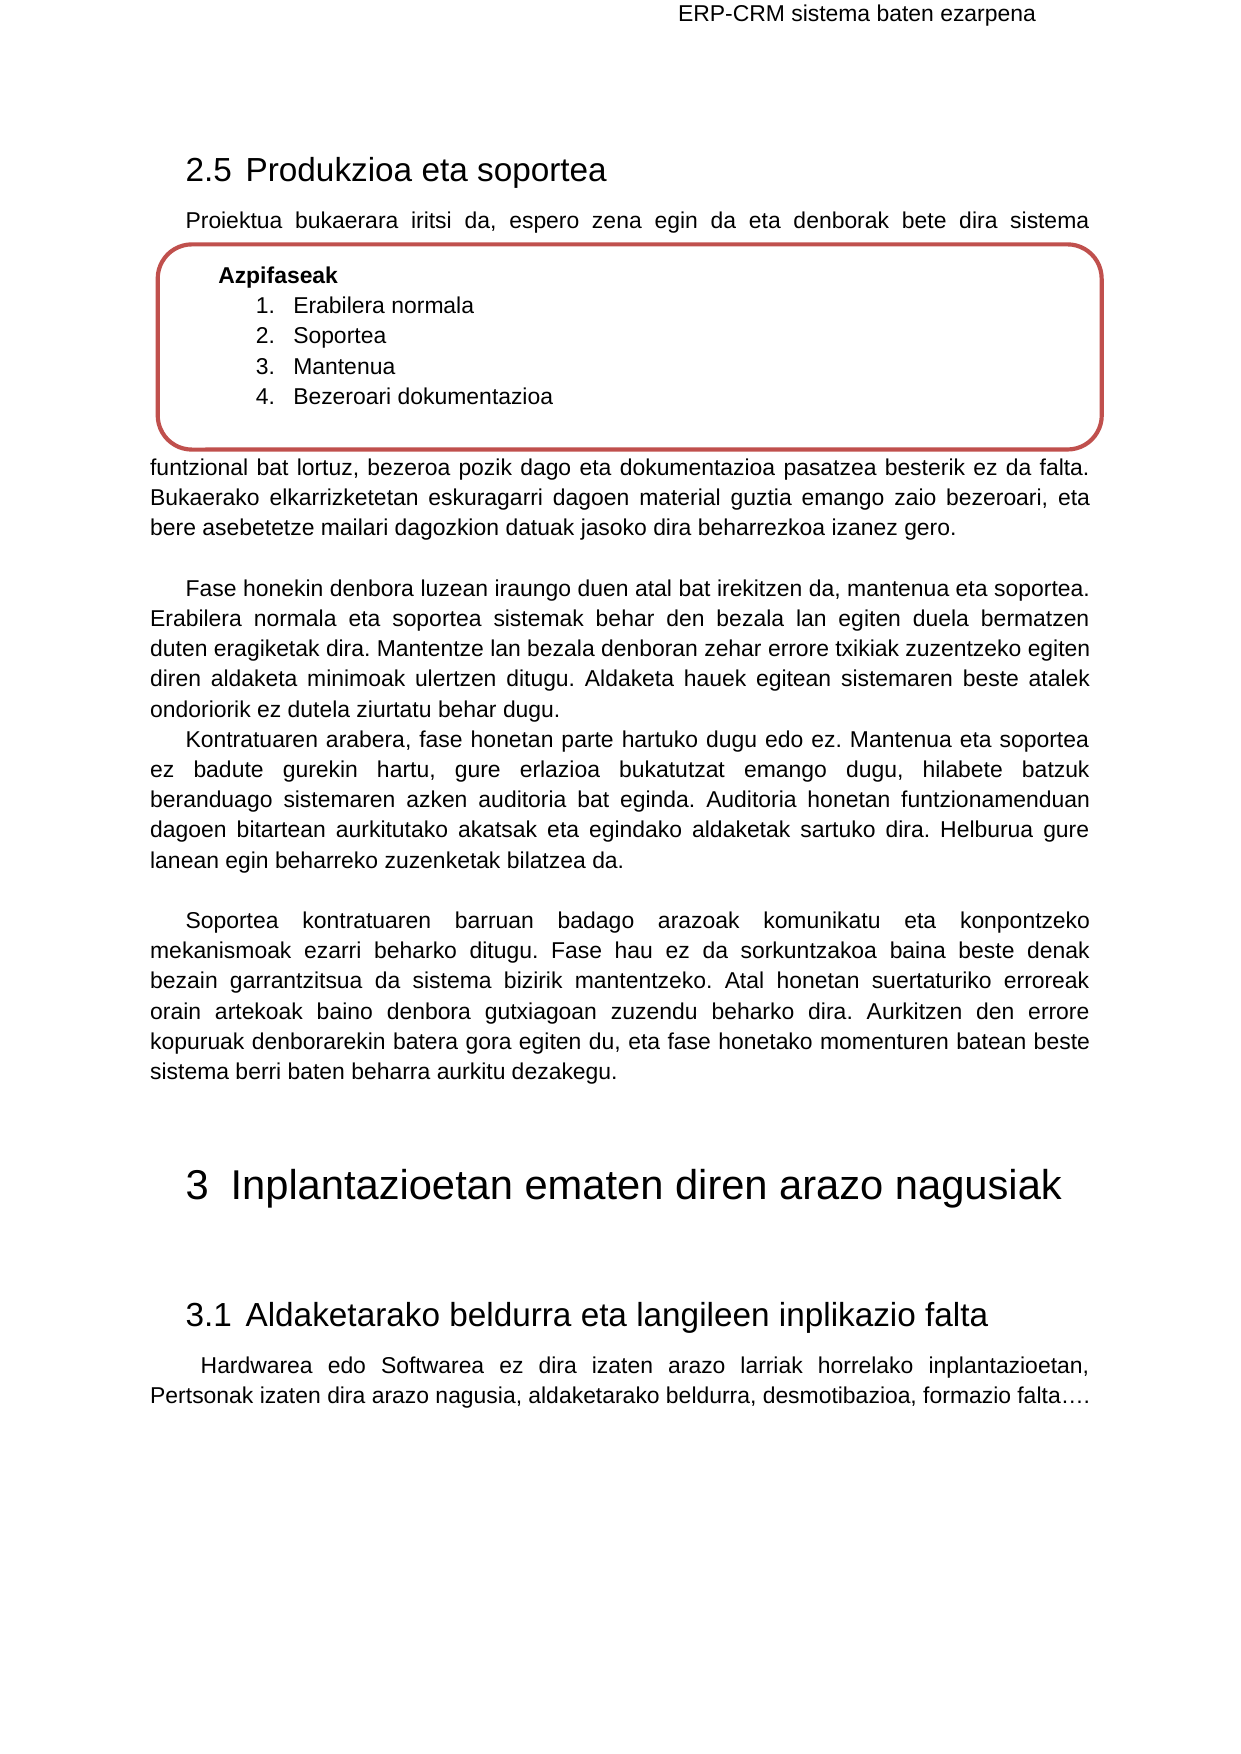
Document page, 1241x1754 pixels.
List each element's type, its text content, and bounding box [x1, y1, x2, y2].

list Soportea [256, 322, 1077, 349]
subtitle Produkzioa eta soportea [185, 150, 1090, 188]
subtitle Inplantazioetan ematen diren arazo nagusiak [185, 1160, 1090, 1208]
text Proiektua bukaerara iritsi da, espero zena egin da eta denborak bete dira sistema funtzional bat lortuz, bezeroa pozik dago eta dokumentazioa pasatzea besterik ez da falta. Bukaerako elkarrizketetan eskuragarri dagoen material guztia emango zaio bezeroari, eta bere asebetetze mailari dagozkion datuak jasoko dira beharrezkoa izanez gero. [150, 207, 1090, 541]
text Azpifaseak [183, 262, 1077, 288]
text Hardwarea edo Softwarea ez dira izaten arazo larriak horrelako inplantazioetan, Pertsonak izaten dira arazo nagusia, aldaketarako beldurra, desmotibazioa, formazio falta…. [150, 1352, 1090, 1409]
list Bezeroari dokumentazioa [256, 383, 1077, 409]
list Erabilera normala [256, 292, 1077, 318]
text Kontratuaren arabera, fase honetan parte hartuko dugu edo ez. Mantenua eta soportea ez badute gurekin hartu, gure erlazioa bukatutzat emango dugu, hilabete batzuk beranduago sistemaren azken auditoria bat eginda. Auditoria honetan funtzionamenduan dagoen bitartean aurkitutako akatsak eta egindako aldaketak sartuko dira. Helburua gure lanean egin beharreko zuzenketak bilatzea da. [150, 726, 1090, 873]
text Soportea kontratuaren barruan badago arazoak komunikatu eta konpontzeko mekanismoak ezarri beharko ditugu. Fase hau ez da sorkuntzakoa baina beste denak bezain garrantzitsua da sistema bizirik mantentzeko. Atal honetan suertaturiko erroreak orain artekoak baino denbora gutxiagoan zuzendu beharko dira. Aurkitzen den errore kopuruak denborarekin batera gora egiten du, eta fase honetako momenturen batean beste sistema berri baten beharra aurkitu dezakegu. [150, 907, 1090, 1084]
list Mantenua [256, 353, 1077, 379]
subtitle Aldaketarako beldurra eta langileen inplikazio falta [185, 1296, 1090, 1334]
text Fase honekin denbora luzean iraungo duen atal bat irekitzen da, mantenua eta soportea. Erabilera normala eta soportea sistemak behar den bezala lan egiten duela bermatzen duten eragiketak dira. Mantentze lan bezala denboran zehar errore txikiak zuzentzeko egiten diren aldaketa minimoak ulertzen ditugu. Aldaketa hauek egitean sistemaren beste atalek ondoriorik ez dutela ziurtatu behar dugu. [150, 575, 1090, 722]
